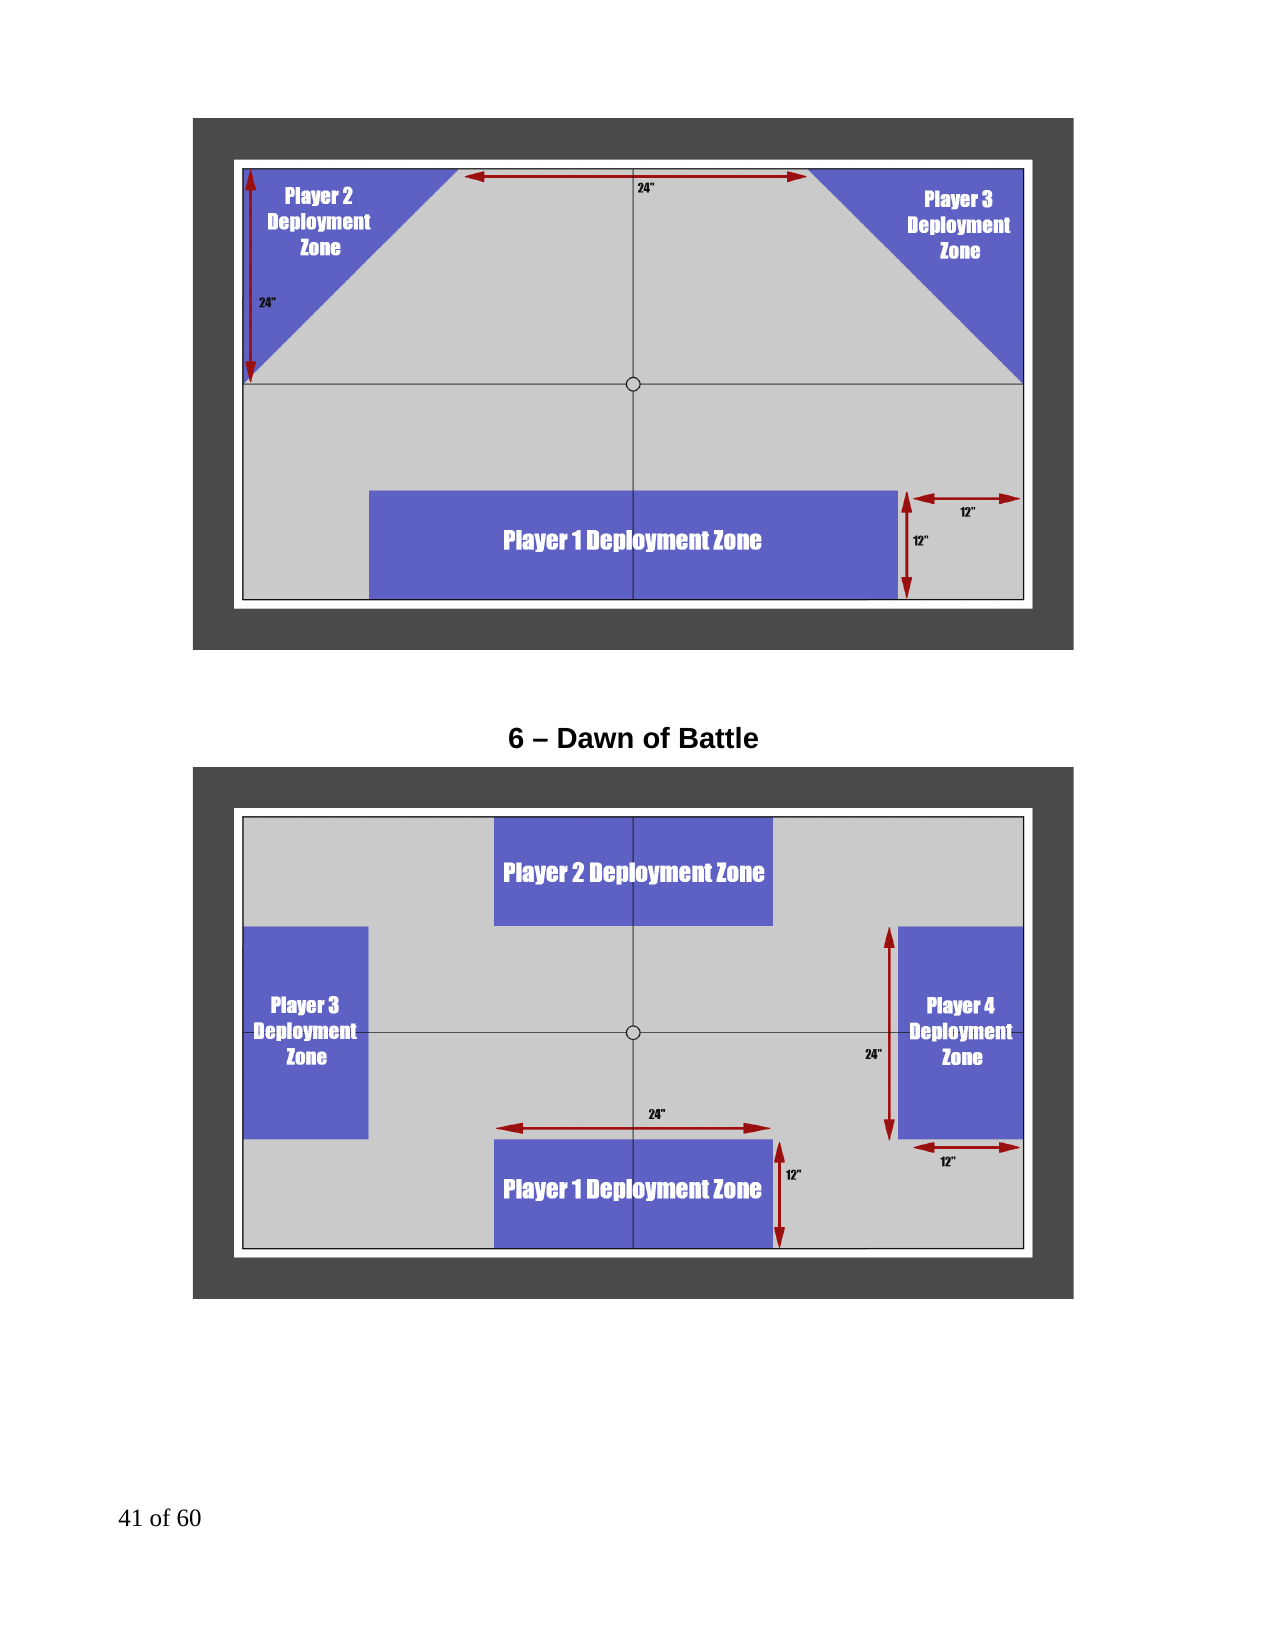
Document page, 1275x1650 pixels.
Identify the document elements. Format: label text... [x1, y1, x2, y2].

table_cell [1074, 709, 1157, 767]
table_cell [118, 118, 193, 708]
table_cell [193, 650, 1074, 708]
table_cell 6 – Dawn of Battle [193, 709, 1074, 767]
table_cell [118, 767, 193, 1357]
table_cell [193, 1299, 1074, 1357]
table_cell [1074, 118, 1157, 708]
table_cell [118, 709, 193, 767]
table_cell [1074, 767, 1157, 1357]
